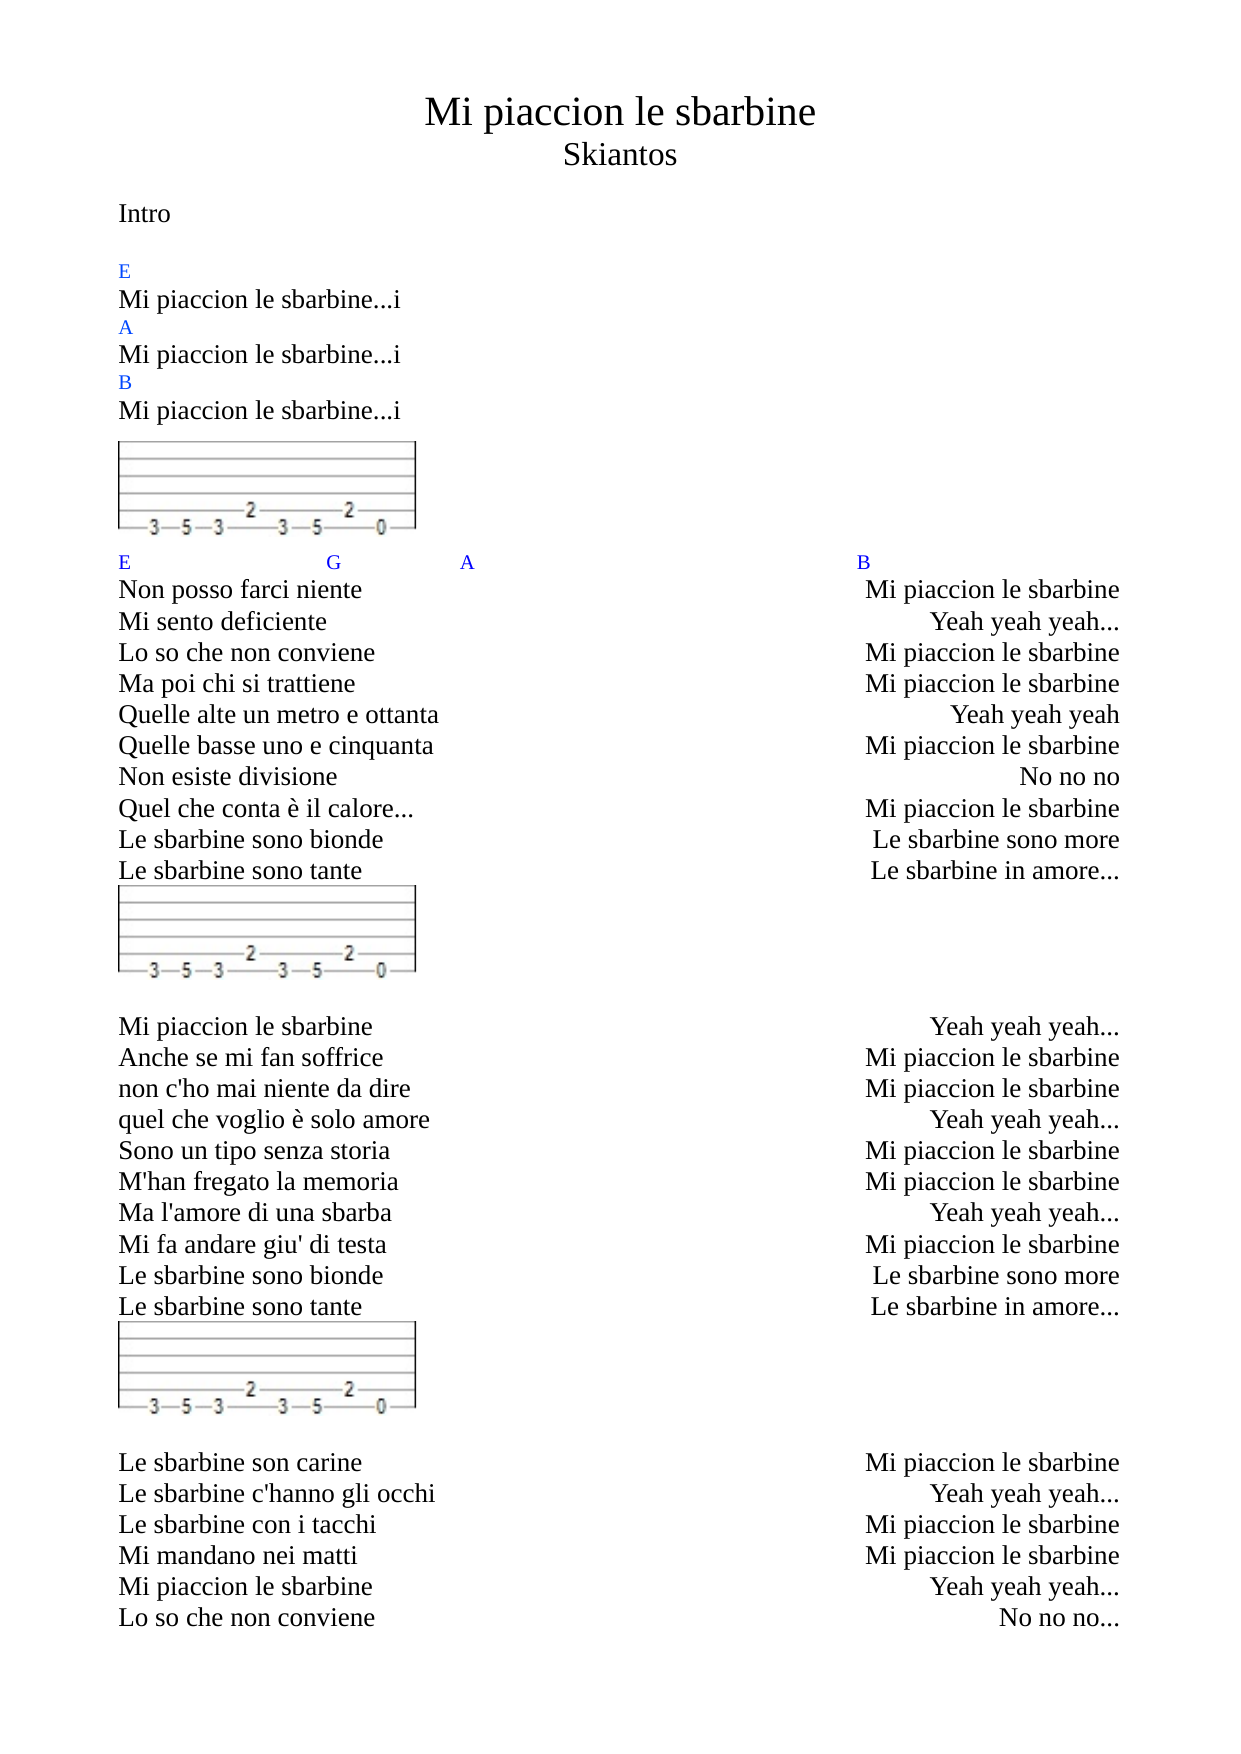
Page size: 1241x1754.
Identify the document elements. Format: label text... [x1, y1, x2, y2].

text Le sbarbine sono bionde Le sbarbine sono more Le sbarbine sono tante Le sbarbine in amore... [118, 1259, 1122, 1321]
text B [118, 370, 1122, 394]
text Le sbarbine son carine Mi piaccion le sbarbine Le sbarbine c'hanno gli occhi Yeah yeah yeah... Le sbarbine con i tacchi Mi piaccion le sbarbine Mi mandano nei matti Mi piaccion le sbarbine Mi piaccion le sbarbine Yeah yeah yeah... Lo so che non conviene No no no... [118, 1446, 1122, 1633]
text Non posso farci niente Mi piaccion le sbarbine Mi sento deficiente Yeah yeah yeah... Lo so che non conviene Mi piaccion le sbarbine Ma poi chi si trattiene Mi piaccion le sbarbine [118, 574, 1122, 698]
picture [118, 1321, 417, 1416]
text Quelle alte un metro e ottanta Yeah yeah yeah Quelle basse uno e cinquanta Mi piaccion le sbarbine Non esiste divisione No no no Quel che conta è il calore... Mi piaccion le sbarbine [118, 698, 1122, 823]
picture [118, 441, 417, 537]
picture [118, 885, 417, 980]
text Le sbarbine sono bionde Le sbarbine sono more Le sbarbine sono tante Le sbarbine in amore... [118, 823, 1122, 885]
text Sono un tipo senza storia Mi piaccion le sbarbine M'han fregato la memoria Mi piaccion le sbarbine Ma l'amore di una sbarba Yeah yeah yeah... Mi fa andare giu' di testa Mi piaccion le sbarbine [118, 1134, 1122, 1259]
text Mi piaccion le sbarbine...i [118, 283, 1122, 314]
text Intro [118, 197, 1122, 228]
text E [118, 259, 1122, 283]
text Mi piaccion le sbarbine [118, 87, 1122, 135]
text Mi piaccion le sbarbine...i [118, 339, 1122, 370]
text Skiantos [118, 135, 1122, 173]
text A [118, 314, 1122, 339]
text Mi piaccion le sbarbine Yeah yeah yeah... Anche se mi fan soffrice Mi piaccion le sbarbine non c'ho mai niente da dire Mi piaccion le sbarbine quel che voglio è solo amore Yeah yeah yeah... [118, 1010, 1122, 1134]
text E G A B [118, 549, 1122, 574]
text Mi piaccion le sbarbine...i [118, 394, 1122, 425]
